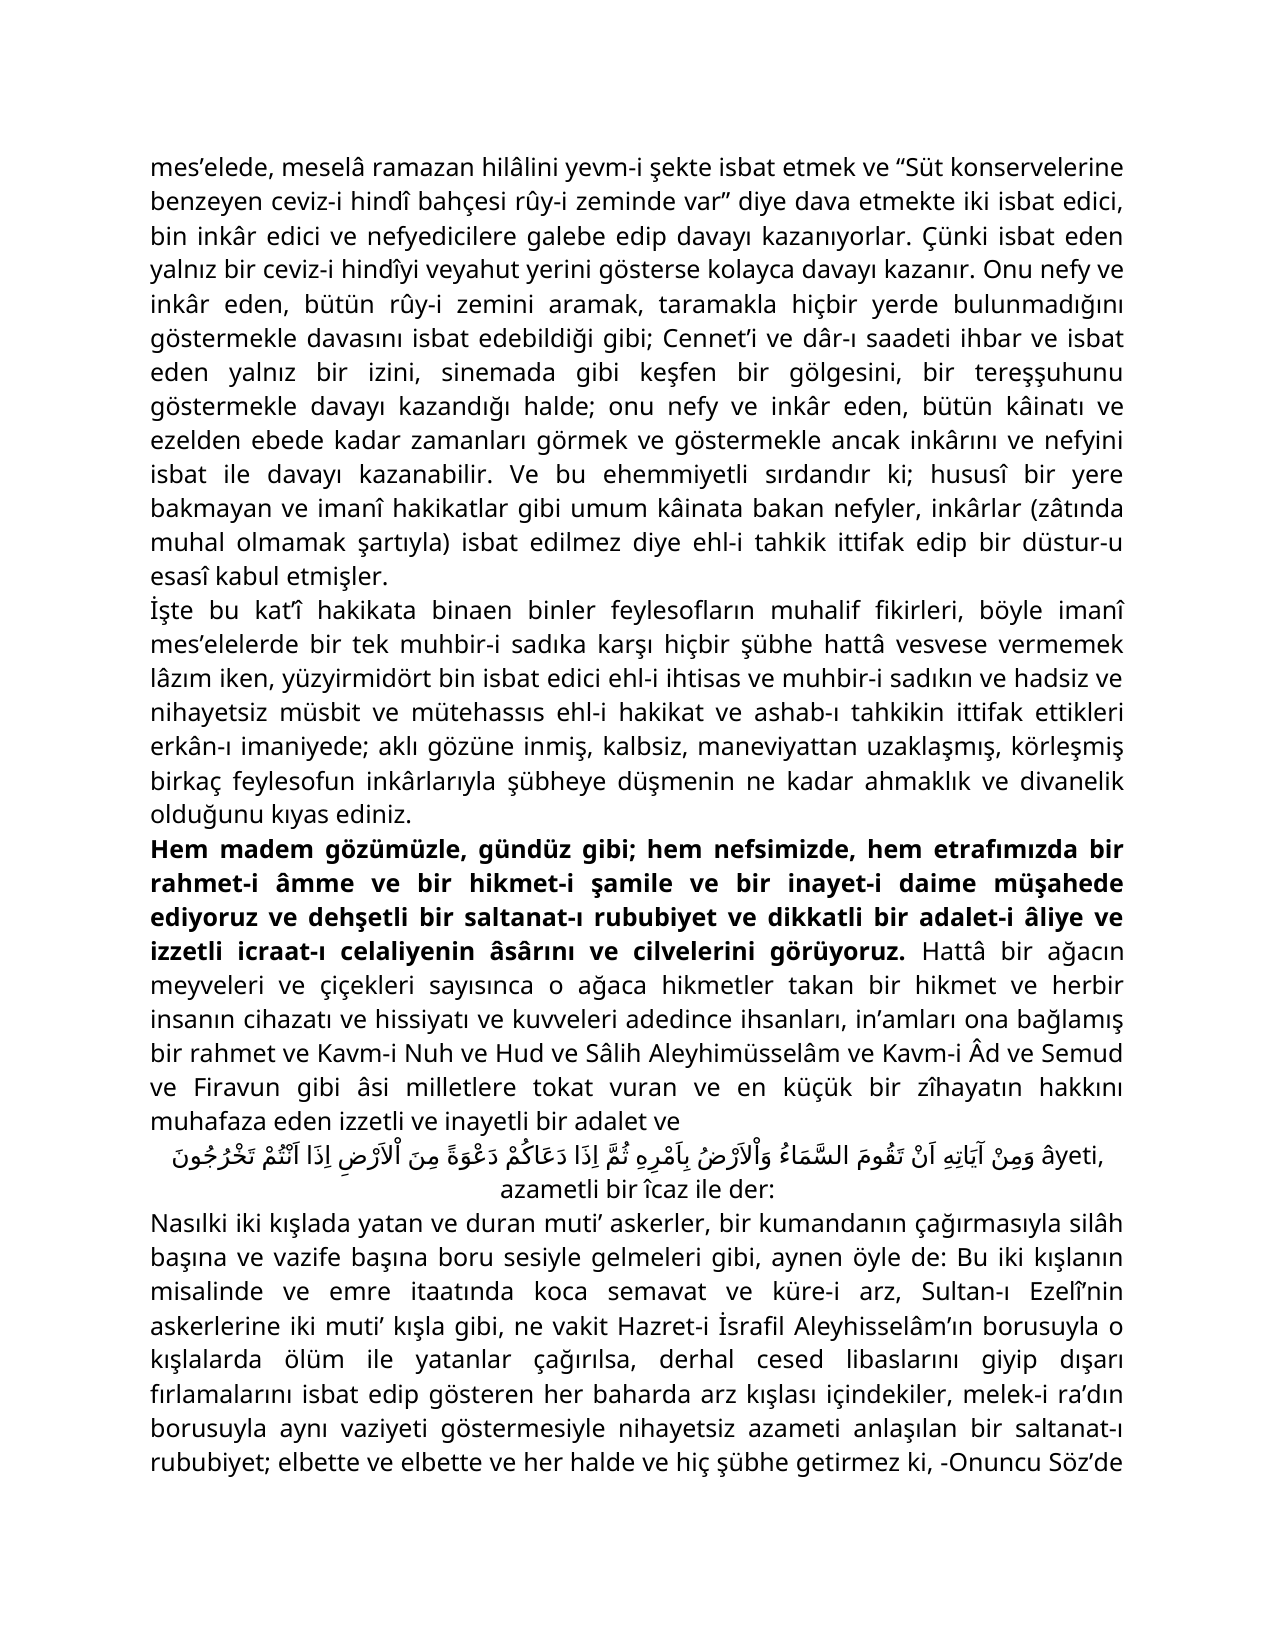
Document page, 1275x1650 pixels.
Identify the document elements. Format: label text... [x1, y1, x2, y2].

text Nasılki iki kışlada yatan ve duran muti’ askerler, bir kumandanın çağırmasıyla silâh başına ve vazife başına boru sesiyle gelmeleri gibi, aynen öyle de: Bu iki kışlanın misalinde ve emre itaatında koca semavat ve küre-i arz, Sultan-ı Ezelî’nin askerlerine iki muti’ kışla gibi, ne vakit Hazret-i İsrafil Aleyhisselâm’ın borusuyla o kışlalarda ölüm ile yatanlar çağırılsa, derhal cesed libaslarını giyip dışarı fırlamalarını isbat edip gösteren her baharda arz kışlası içindekiler, melek-i ra’dın borusuyla aynı vaziyeti göstermesiyle nihayetsiz azameti anlaşılan bir saltanat-ı rububiyet; elbette ve elbette ve her halde ve hiç şübhe getirmez ki, -Onuncu Söz’de [150, 1206, 1125, 1478]
text mes’elede, meselâ ramazan hilâlini yevm-i şekte isbat etmek ve “Süt konservelerine benzeyen ceviz-i hindî bahçesi rûy-i zeminde var” diye dava etmekte iki isbat edici, bin inkâr edici ve nefyedicilere galebe edip davayı kazanıyorlar. Çünki isbat eden yalnız bir ceviz-i hindîyi veyahut yerini gösterse kolayca davayı kazanır. Onu nefy ve inkâr eden, bütün rûy-i zemini aramak, taramakla hiçbir yerde bulunmadığını göstermekle davasını isbat edebildiği gibi; Cennet’i ve dâr-ı saadeti ihbar ve isbat eden yalnız bir izini, sinemada gibi keşfen bir gölgesini, bir tereşşuhunu göstermekle davayı kazandığı halde; onu nefy ve inkâr eden, bütün kâinatı ve ezelden ebede kadar zamanları görmek ve göstermekle ancak inkârını ve nefyini isbat ile davayı kazanabilir. Ve bu ehemmiyetli sırdandır ki; hususî bir yere bakmayan ve imanî hakikatlar gibi umum kâinata bakan nefyler, inkârlar (zâtında muhal olmamak şartıyla) isbat edilmez diye ehl-i tahkik ittifak edip bir düstur-u esasî kabul etmişler. [150, 150, 1125, 593]
text İşte bu kat’î hakikata binaen binler feylesofların muhalif fikirleri, böyle imanî mes’elelerde bir tek muhbir-i sadıka karşı hiçbir şübhe hattâ vesvese vermemek lâzım iken, yüzyirmidört bin isbat edici ehl-i ihtisas ve muhbir-i sadıkın ve hadsiz ve nihayetsiz müsbit ve mütehassıs ehl-i hakikat ve ashab-ı tahkikin ittifak ettikleri erkân-ı imaniyede; aklı gözüne inmiş, kalbsiz, maneviyattan uzaklaşmış, körleşmiş birkaç feylesofun inkârlarıyla şübheye düşmenin ne kadar ahmaklık ve divanelik olduğunu kıyas ediniz. [150, 593, 1125, 831]
text Hem madem gözümüzle, gündüz gibi; hem nefsimizde, hem etrafımızda bir rahmet-i âmme ve bir hikmet-i şamile ve bir inayet-i daime müşahede ediyoruz ve dehşetli bir saltanat-ı rububiyet ve dikkatli bir adalet-i âliye ve izzetli icraat-ı celaliyenin âsârını ve cilvelerini görüyoruz. Hattâ bir ağacın meyveleri ve çiçekleri sayısınca o ağaca hikmetler takan bir hikmet ve herbir insanın cihazatı ve hissiyatı ve kuvveleri adedince ihsanları, in’amları ona bağlamış bir rahmet ve Kavm-i Nuh ve Hud ve Sâlih Aleyhimüsselâm ve Kavm-i Âd ve Semud ve Firavun gibi âsi milletlere tokat vuran ve en küçük bir zîhayatın hakkını muhafaza eden izzetli ve inayetli bir adalet ve [150, 831, 1125, 1138]
text وَمِنْ آيَاتِهِ اَنْ تَقُومَ السَّمَاءُ وَاْلاَرْضُ بِاَمْرِهِ ثُمَّ اِذَا دَعَاكُمْ دَعْوَةً مِنَ اْلاَرْضِ اِذَا اَنْتُمْ تَخْرُجُونَ âyeti, azametli bir îcaz ile der: [150, 1138, 1125, 1206]
